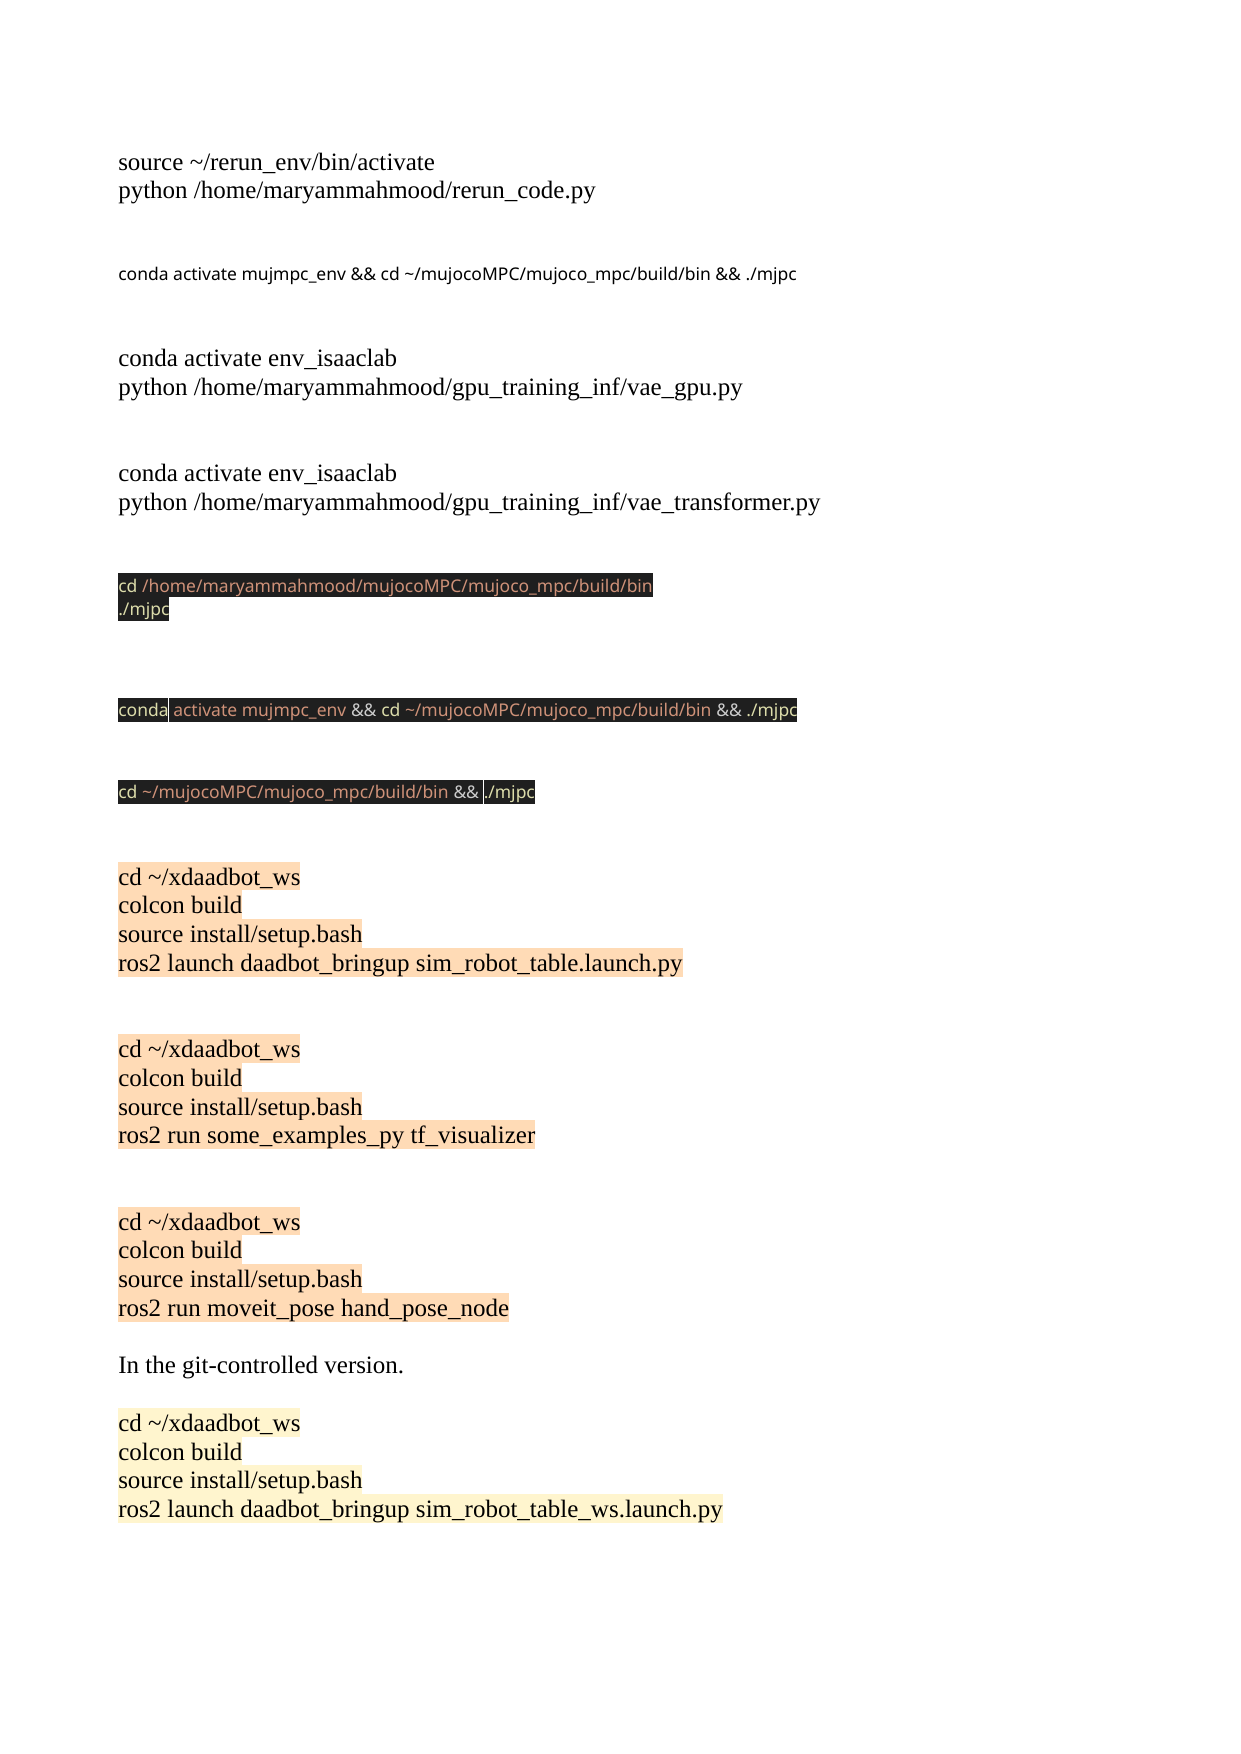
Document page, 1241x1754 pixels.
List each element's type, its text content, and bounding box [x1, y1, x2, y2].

text ros2 launch daadbot_bringup sim_robot_table_ws.launch.py [118, 1494, 1122, 1523]
text source install/setup.bash [118, 1465, 1122, 1494]
text cd ~/mujocoMPC/mujoco_mpc/build/bin && ./mjpc [118, 780, 1122, 804]
text source install/setup.bash [118, 919, 1122, 948]
text ros2 run moveit_pose hand_pose_node [118, 1293, 1122, 1322]
text ./mjpc [118, 597, 1122, 621]
text cd ~/xdaadbot_ws [118, 1207, 1122, 1235]
text cd /home/maryammahmood/mujocoMPC/mujoco_mpc/build/bin [118, 573, 1122, 597]
text colcon build [118, 1235, 1122, 1264]
text ros2 run some_examples_py tf_visualizer [118, 1120, 1122, 1149]
text source install/setup.bash [118, 1092, 1122, 1120]
text colcon build [118, 1063, 1122, 1092]
text colcon build [118, 890, 1122, 919]
text source ~/rerun_env/bin/activate [118, 147, 1122, 176]
text cd ~/xdaadbot_ws [118, 1379, 1122, 1437]
text In the git-controlled version. [118, 1350, 1122, 1379]
text python /home/maryammahmood/rerun_code.py [118, 176, 1122, 204]
text conda activate mujmpc_env && cd ~/mujocoMPC/mujoco_mpc/build/bin && ./mjpc [118, 262, 1122, 286]
text cd ~/xdaadbot_ws [118, 1034, 1122, 1063]
text cd ~/xdaadbot_ws [118, 862, 1122, 890]
text source install/setup.bash [118, 1264, 1122, 1293]
text conda activate env_isaaclab [118, 343, 1122, 372]
text colcon build [118, 1437, 1122, 1465]
text python /home/maryammahmood/gpu_training_inf/vae_gpu.py conda activate env_isaaclab [118, 372, 1122, 487]
text conda activate mujmpc_env && cd ~/mujocoMPC/mujoco_mpc/build/bin && ./mjpc [118, 698, 1122, 722]
text ros2 launch daadbot_bringup sim_robot_table.launch.py [118, 948, 1122, 977]
text python /home/maryammahmood/gpu_training_inf/vae_transformer.py [118, 487, 1122, 544]
